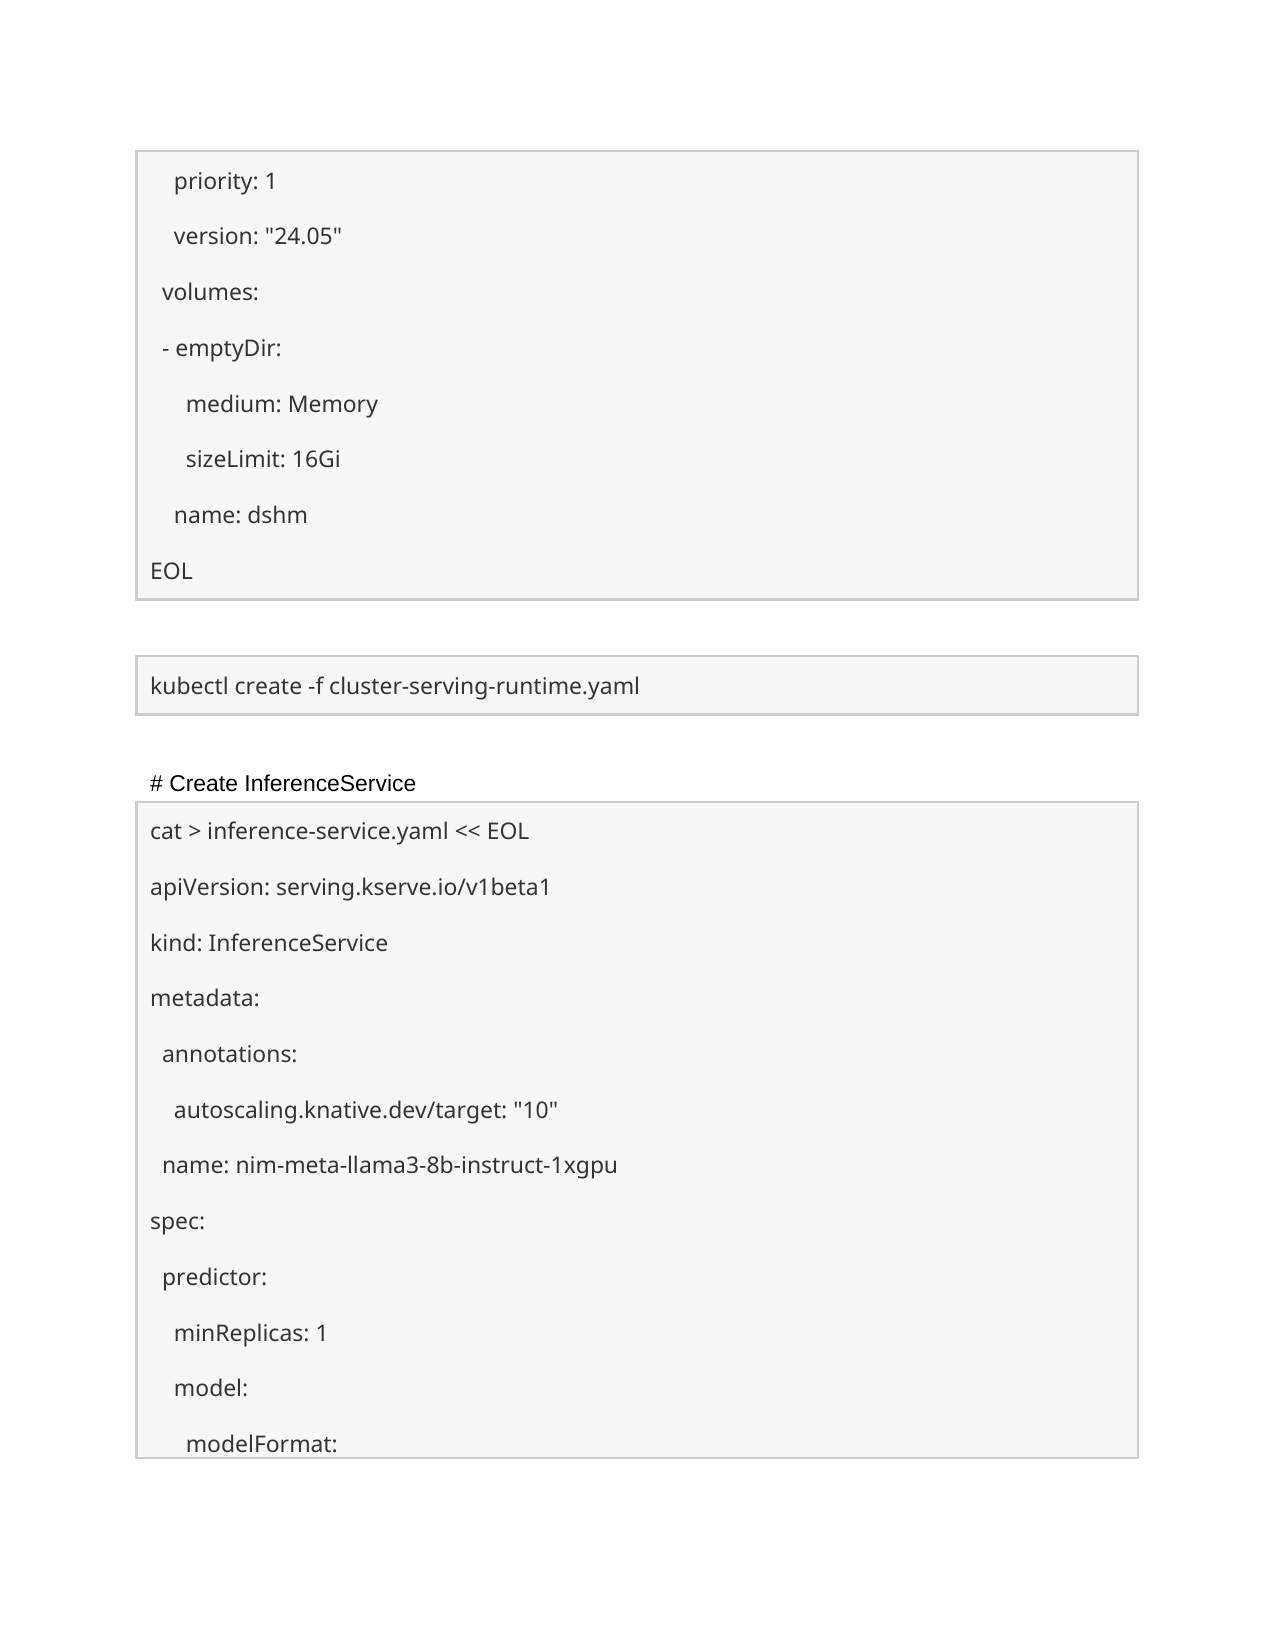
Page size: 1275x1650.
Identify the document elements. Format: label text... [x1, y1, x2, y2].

text kind: InferenceService [138, 912, 1137, 958]
text sizeLimit: 16Gi [138, 429, 1137, 474]
text medium: Memory [138, 373, 1137, 419]
text cat > inference-service.yaml << EOL [138, 803, 1137, 846]
text kubectl create -f cluster-serving-runtime.yaml [138, 657, 1137, 713]
text EOL [138, 540, 1137, 598]
text annotations: [138, 1023, 1137, 1069]
text model: [138, 1358, 1137, 1404]
text spec: [138, 1191, 1137, 1236]
text modelFormat: [138, 1413, 1137, 1457]
text predictor: [138, 1246, 1137, 1292]
text version: "24.05" [138, 206, 1137, 252]
text name: nim-meta-llama3-8b-instruct-1xgpu [138, 1135, 1137, 1181]
text metadata: [138, 968, 1137, 1013]
text minReplicas: 1 [138, 1302, 1137, 1348]
text name: dshm [138, 484, 1137, 530]
text priority: 1 [138, 152, 1137, 196]
text apiVersion: serving.kserve.io/v1beta1 [138, 856, 1137, 902]
text volumes: [138, 261, 1137, 307]
text # Create InferenceService [150, 770, 1125, 797]
text - emptyDir: [138, 317, 1137, 363]
text autoscaling.knative.dev/target: "10" [138, 1079, 1137, 1125]
